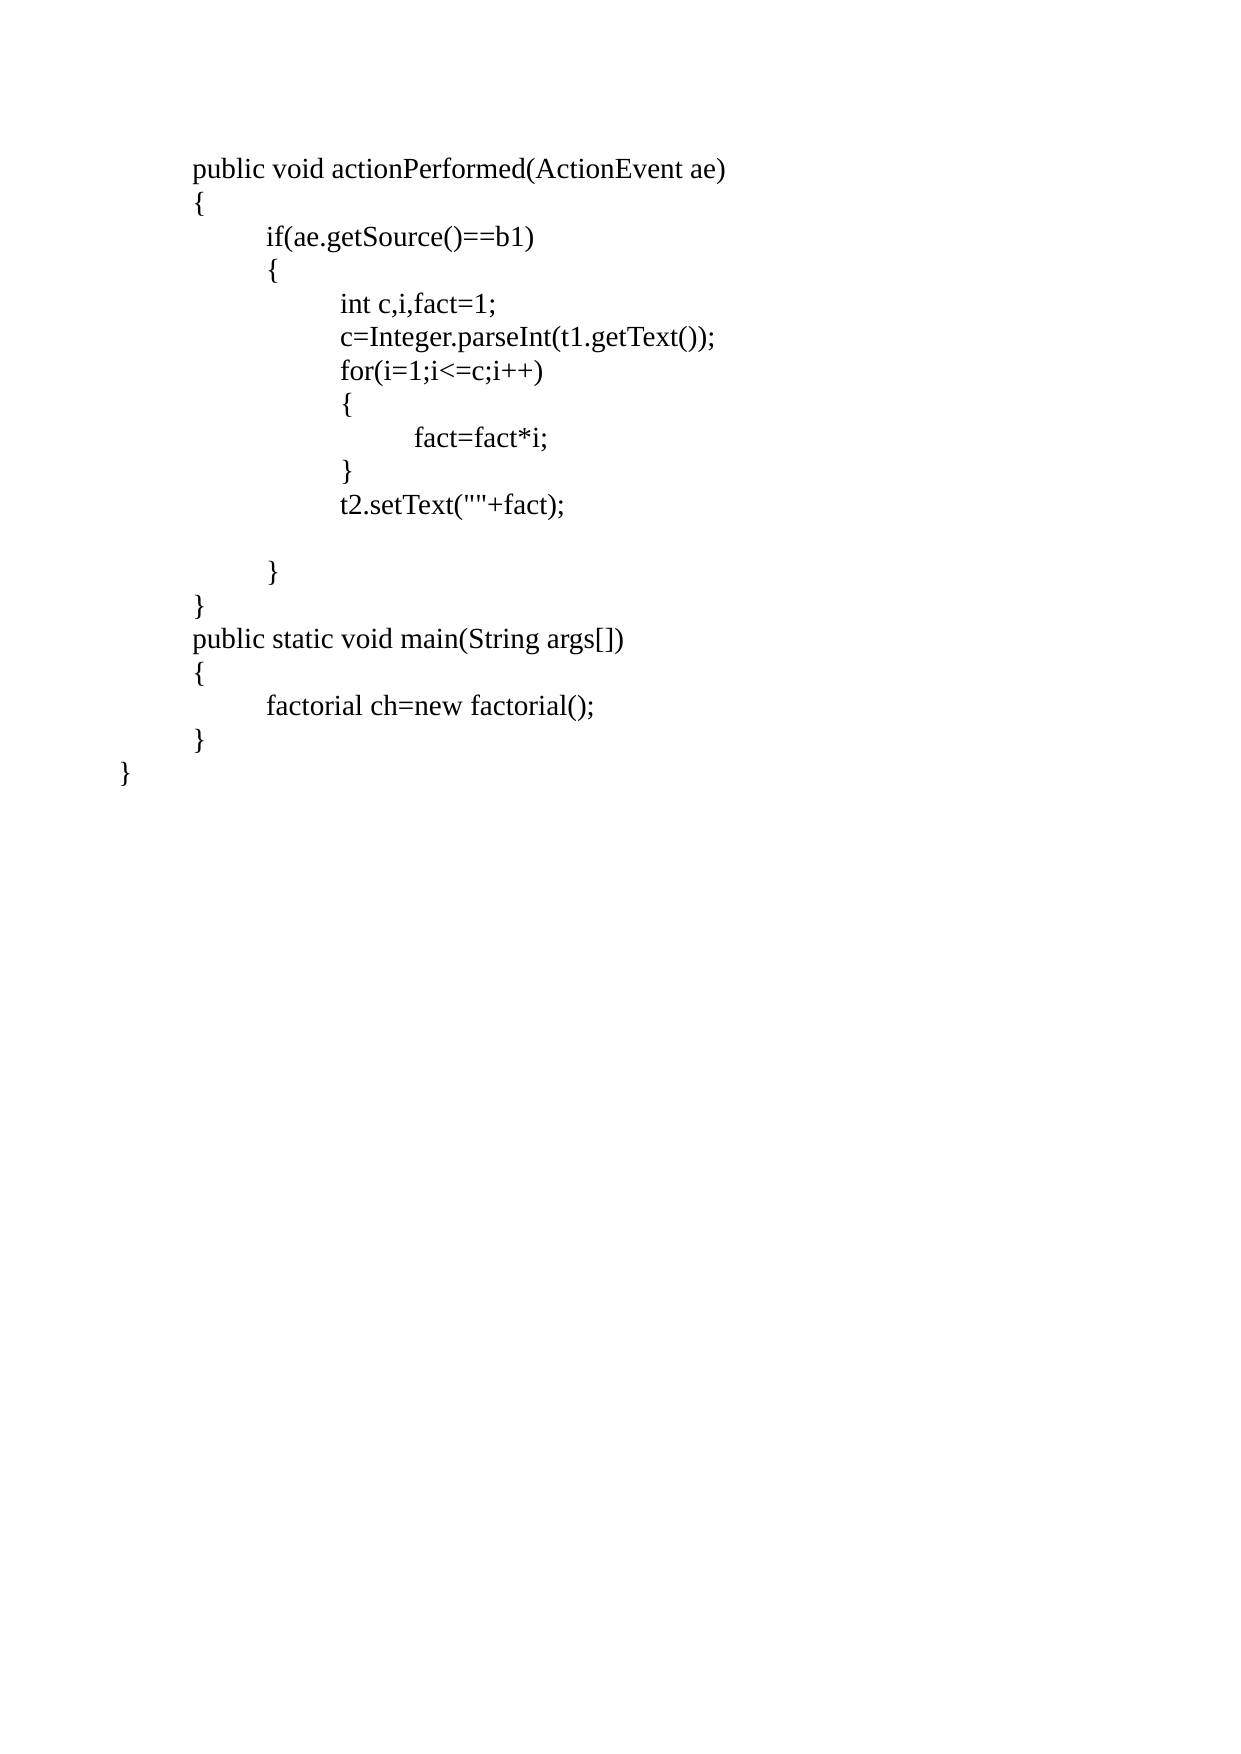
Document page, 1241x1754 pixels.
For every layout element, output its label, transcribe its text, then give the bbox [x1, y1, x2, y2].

text { [118, 252, 1122, 286]
text factorial ch=new factorial(); [118, 688, 1122, 722]
text t2.setText(""+fact); [118, 487, 1122, 521]
text for(i=1;i<=c;i++) [118, 353, 1122, 386]
text { [118, 185, 1122, 219]
text c=Integer.parseInt(t1.getText()); [118, 319, 1122, 353]
text if(ae.getSource()==b1) [118, 219, 1122, 252]
text } [118, 755, 1122, 789]
text } [118, 722, 1122, 755]
text public void actionPerformed(ActionEvent ae) [118, 152, 1122, 185]
text { [118, 655, 1122, 688]
text int c,i,fact=1; [118, 286, 1122, 319]
text fact=fact*i; [118, 420, 1122, 453]
text public static void main(String args[]) [118, 621, 1122, 655]
text } [118, 588, 1122, 621]
text { [118, 386, 1122, 420]
text } [118, 554, 1122, 588]
text } [118, 453, 1122, 487]
